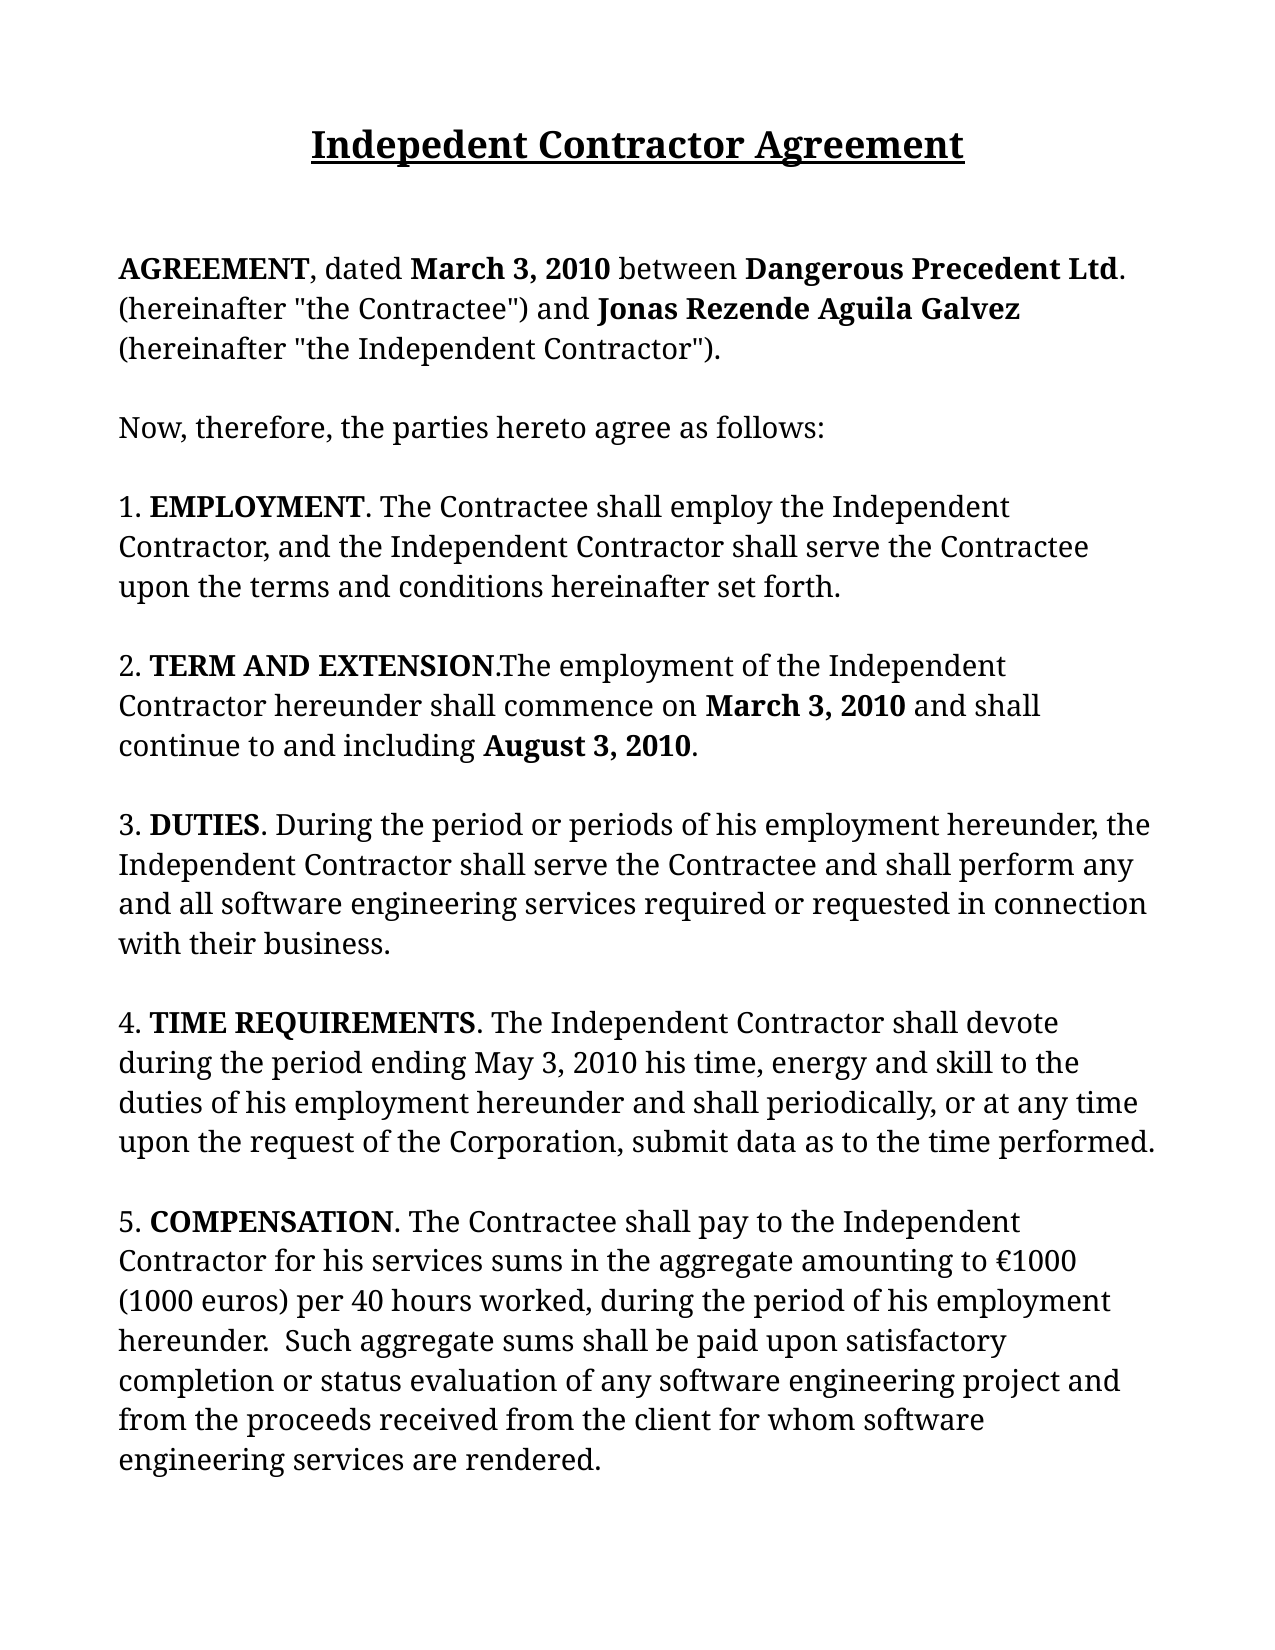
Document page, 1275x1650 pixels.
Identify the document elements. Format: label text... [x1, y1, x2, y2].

text AGREEMENT, dated March 3, 2010 between Dangerous Precedent Ltd. (hereinafter "the Contractee") and Jonas Rezende Aguila Galvez (hereinafter "the Independent Contractor"). [118, 248, 1157, 368]
text Now, therefore, the parties hereto agree as follows: [118, 407, 1157, 447]
text Indepedent Contractor Agreement [118, 118, 1157, 169]
text 3. DUTIES. During the period or periods of his employment hereunder, the Independent Contractor shall serve the Contractee and shall perform any and all software engineering services required or requested in connection with their business. [118, 804, 1157, 963]
text 1. EMPLOYMENT. The Contractee shall employ the Independent Contractor, and the Independent Contractor shall serve the Contractee upon the terms and conditions hereinafter set forth. [118, 487, 1157, 606]
text 4. TIME REQUIREMENTS. The Independent Contractor shall devote during the period ending May 3, 2010 his time, energy and skill to the duties of his employment hereunder and shall periodically, or at any time upon the request of the Corporation, submit data as to the time performed. [118, 1003, 1157, 1161]
text 5. COMPENSATION. The Contractee shall pay to the Independent Contractor for his services sums in the aggregate amounting to €1000 (1000 euros) per 40 hours worked, during the period of his employment hereunder. Such aggregate sums shall be paid upon satisfactory completion or status evaluation of any software engineering project and from the proceeds received from the client for whom software engineering services are rendered. [118, 1201, 1157, 1479]
text 2. TERM AND EXTENSION.The employment of the Independent Contractor hereunder shall commence on March 3, 2010 and shall continue to and including August 3, 2010. [118, 645, 1157, 764]
